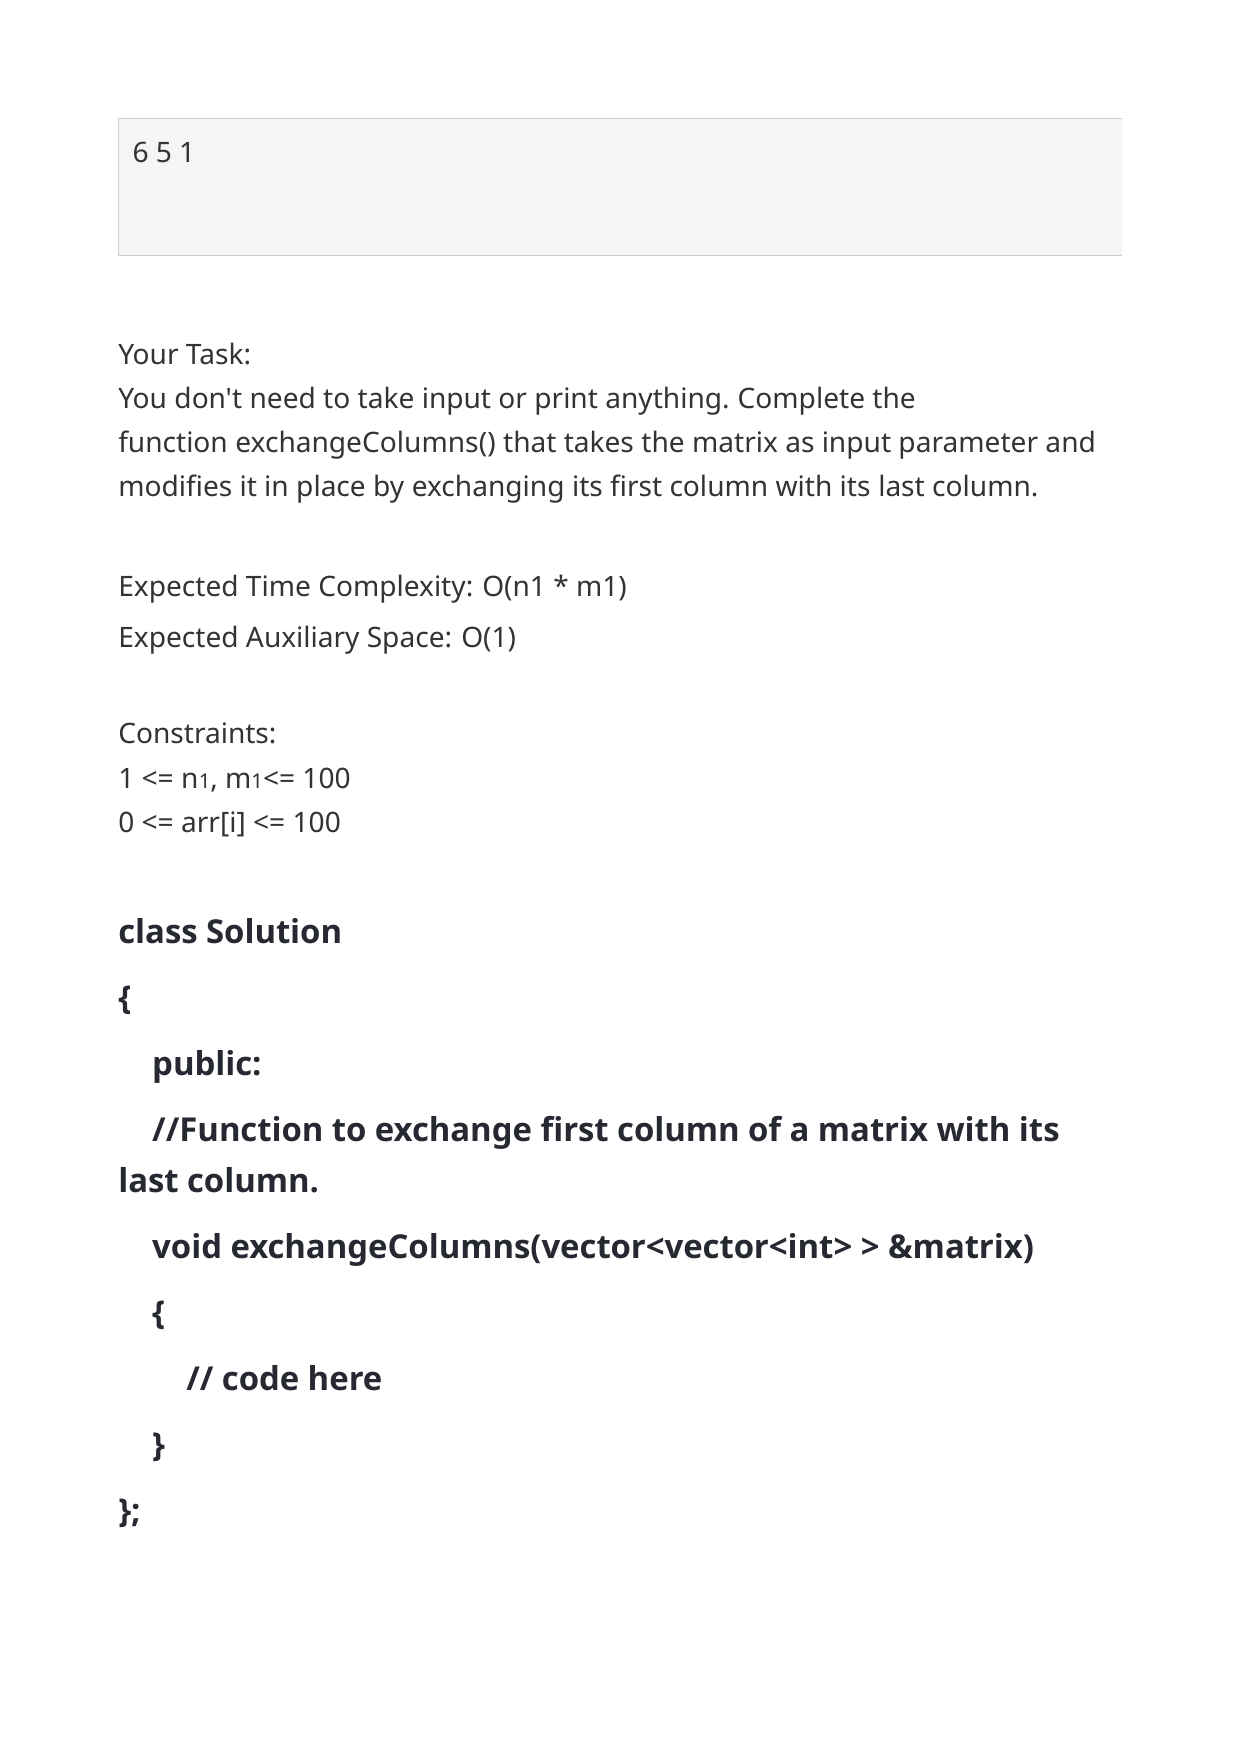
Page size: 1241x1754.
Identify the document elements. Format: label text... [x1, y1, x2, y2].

text void exchangeColumns(vector<vector<int> > &matrix) [118, 1223, 1122, 1268]
text public: [118, 1040, 1122, 1085]
text } [118, 1421, 1122, 1466]
text Your Task: You don't need to take input or print anything. Complete the function exchangeColumns() that takes the matrix as input parameter and modifies it in place by exchanging its first column with its last column. Expected Time Complexity: O(n1 * m1) Expected Auxiliary Space: O(1) Constraints: 1 <= n1, m1<= 100 0 <= arr[i] <= 100 [118, 334, 1122, 840]
text { [118, 974, 1122, 1019]
text { [118, 1289, 1122, 1334]
text // code here [118, 1355, 1122, 1400]
text //Function to exchange first column of a matrix with its last column. [118, 1106, 1122, 1202]
text 6 5 1 [119, 119, 1122, 171]
text }; [118, 1487, 1122, 1532]
text class Solution [118, 908, 1122, 953]
